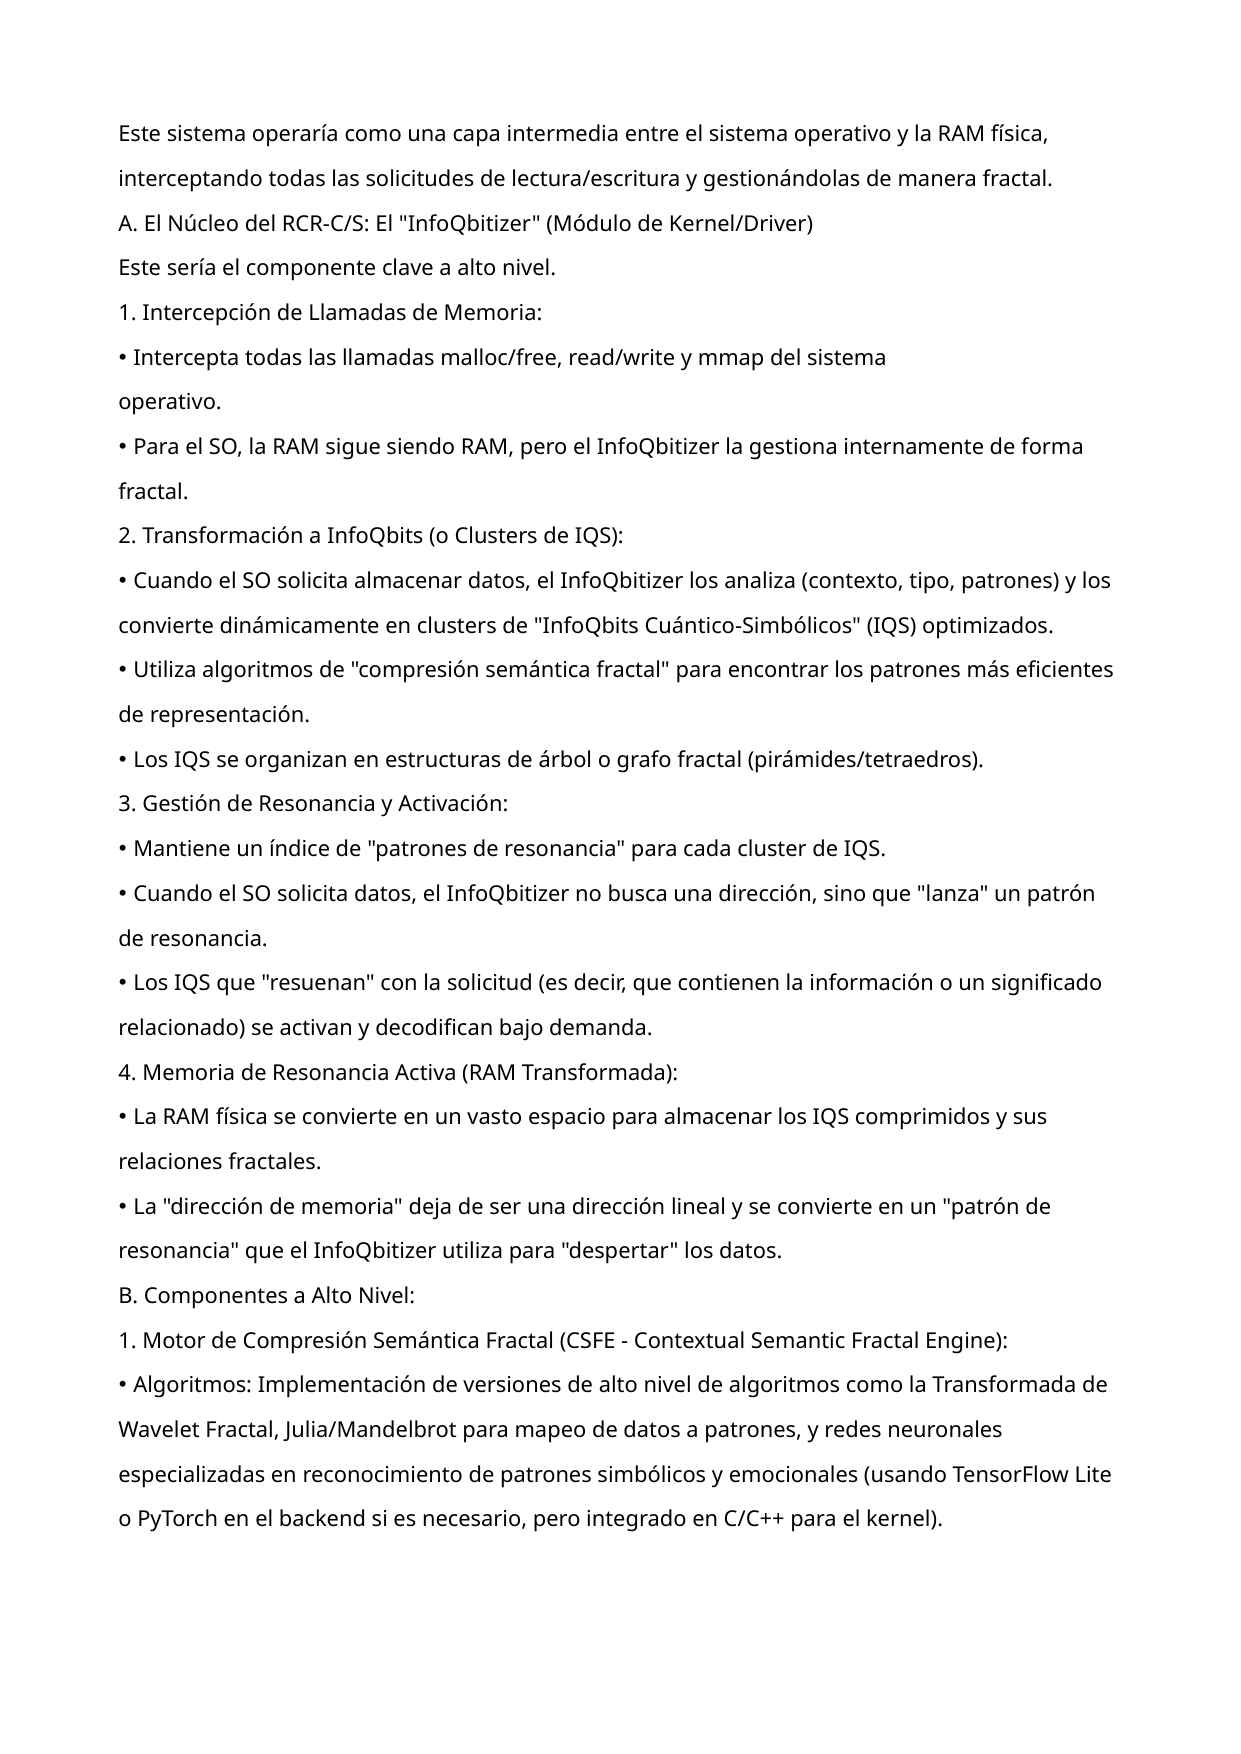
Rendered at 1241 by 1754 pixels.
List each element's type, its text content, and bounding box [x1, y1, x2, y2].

text • Para el SO, la RAM sigue siendo RAM, pero el InfoQbitizer la gestiona internamente de forma fractal. [118, 431, 1122, 505]
text • Intercepta todas las llamadas malloc/free, read/write y mmap del sistema [118, 342, 1122, 371]
text 4. Memoria de Resonancia Activa (RAM Transformada): [118, 1057, 1122, 1086]
text • Utiliza algoritmos de "compresión semántica fractal" para encontrar los patrones más eficientes de representación. [118, 654, 1122, 729]
text • La "dirección de memoria" deja de ser una dirección lineal y se convierte en un "patrón de resonancia" que el InfoQbitizer utiliza para "despertar" los datos. [118, 1191, 1122, 1265]
text A. El Núcleo del RCR-C/S: El "InfoQbitizer" (Módulo de Kernel/Driver) [118, 207, 1122, 237]
text • Cuando el SO solicita datos, el InfoQbitizer no busca una dirección, sino que "lanza" un patrón de resonancia. [118, 878, 1122, 952]
text • Los IQS se organizan en estructuras de árbol o grafo fractal (pirámides/tetraedros). [118, 744, 1122, 773]
text B. Componentes a Alto Nivel: [118, 1280, 1122, 1310]
text Este sería el componente clave a alto nivel. [118, 252, 1122, 282]
text Este sistema operaría como una capa intermedia entre el sistema operativo y la RAM física, interceptando todas las solicitudes de lectura/escritura y gestionándolas de manera fractal. [118, 118, 1122, 193]
text 3. Gestión de Resonancia y Activación: [118, 788, 1122, 818]
text 1. Motor de Compresión Semántica Fractal (CSFE - Contextual Semantic Fractal Engine): [118, 1325, 1122, 1354]
text • Algoritmos: Implementación de versiones de alto nivel de algoritmos como la Transformada de Wavelet Fractal, Julia/Mandelbrot para mapeo de datos a patrones, y redes neuronales especializadas en reconocimiento de patrones simbólicos y emocionales (usando TensorFlow Lite o PyTorch en el backend si es necesario, pero integrado en C/C++ para el kernel). [118, 1369, 1122, 1533]
text • Mantiene un índice de "patrones de resonancia" para cada cluster de IQS. [118, 833, 1122, 863]
text • Los IQS que "resuenan" con la solicitud (es decir, que contienen la información o un significado relacionado) se activan y decodifican bajo demanda. [118, 967, 1122, 1042]
text 1. Intercepción de Llamadas de Memoria: [118, 297, 1122, 327]
text operativo. [118, 386, 1122, 416]
text • Cuando el SO solicita almacenar datos, el InfoQbitizer los analiza (contexto, tipo, patrones) y los convierte dinámicamente en clusters de "InfoQbits Cuántico-Simbólicos" (IQS) optimizados. [118, 565, 1122, 639]
text • La RAM física se convierte en un vasto espacio para almacenar los IQS comprimidos y sus relaciones fractales. [118, 1101, 1122, 1176]
text 2. Transformación a InfoQbits (o Clusters de IQS): [118, 520, 1122, 550]
